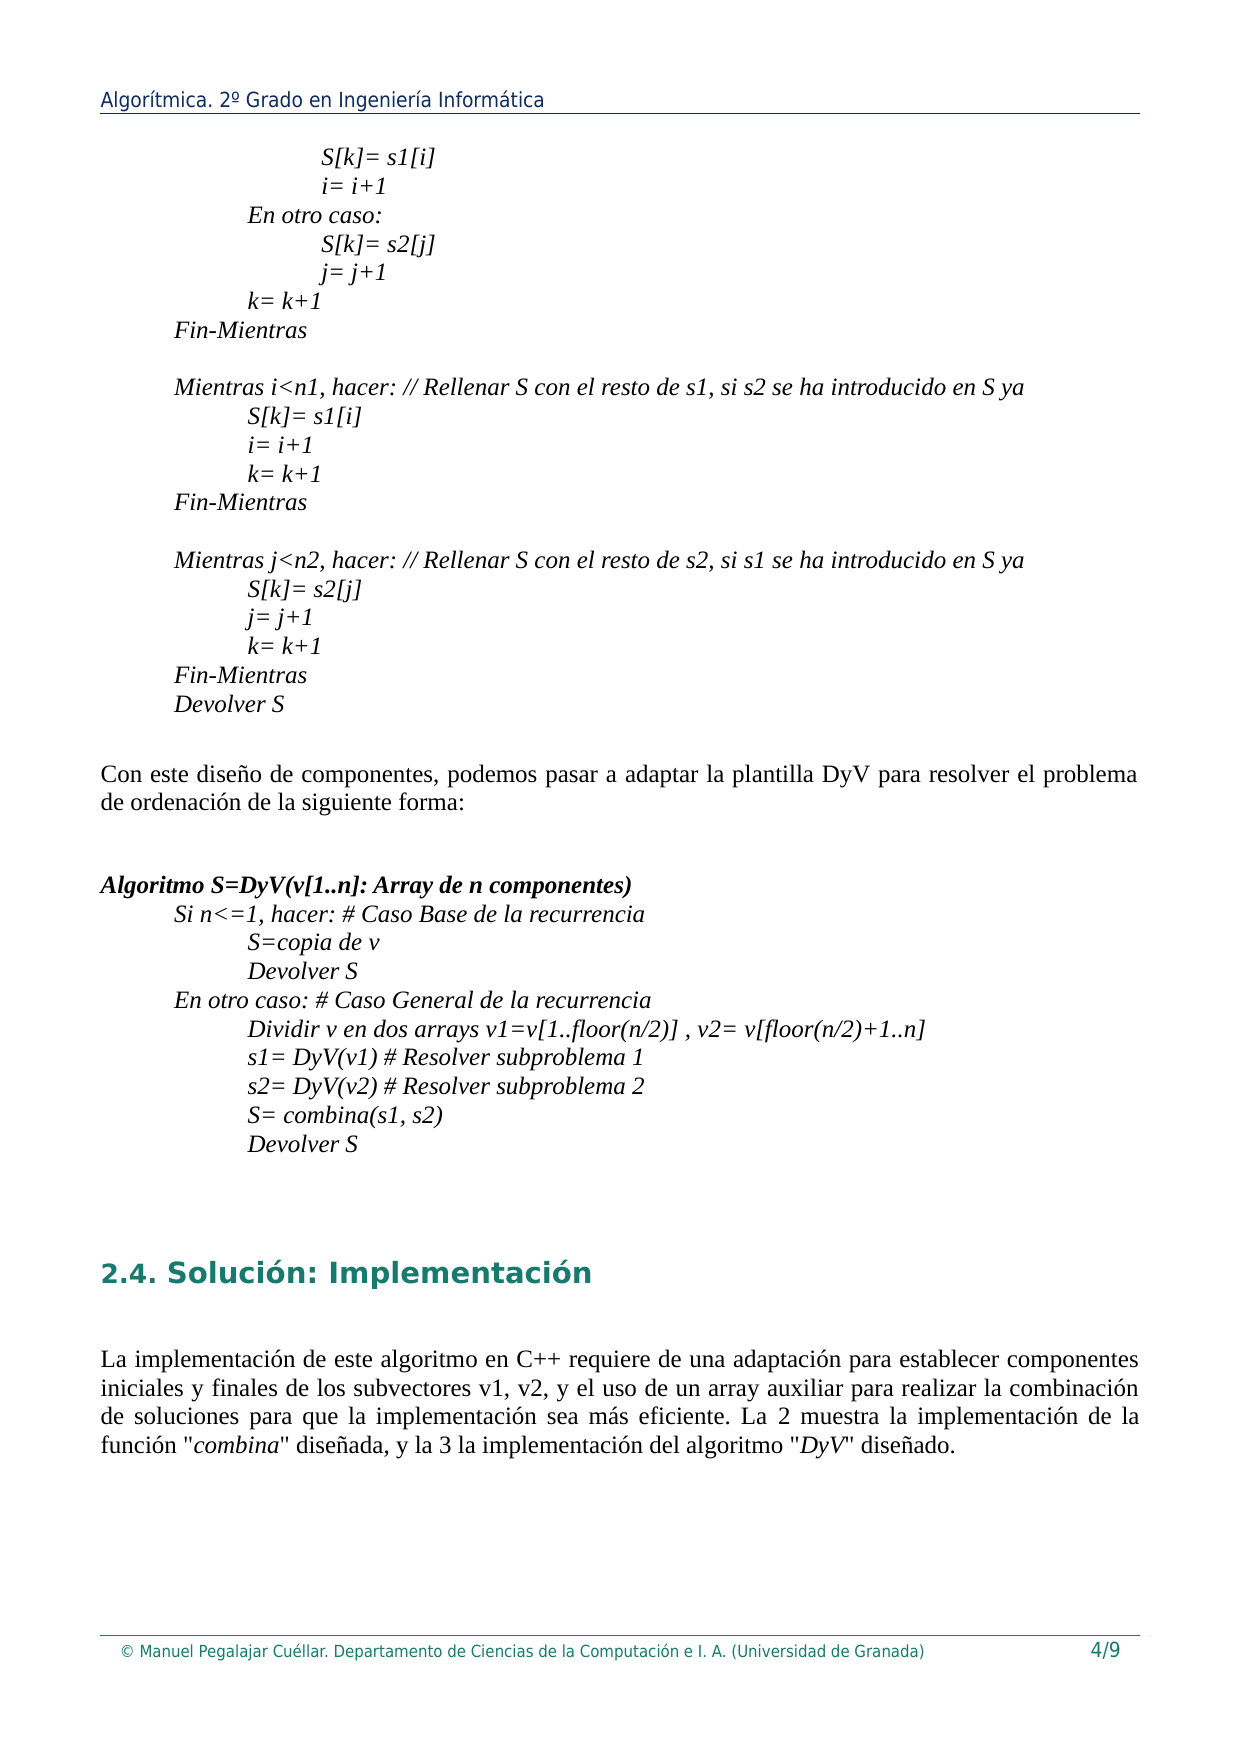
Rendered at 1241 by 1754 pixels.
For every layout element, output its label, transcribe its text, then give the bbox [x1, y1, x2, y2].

text S[k]= s2[j] [174, 574, 1140, 602]
text S[k]= s1[i] [174, 401, 1140, 430]
text Devolver S [174, 689, 1140, 717]
text Fin-Mientras [174, 487, 1140, 516]
text j= j+1 [174, 602, 1140, 631]
text k= k+1 [174, 459, 1140, 487]
text S[k]= s1[i] [174, 142, 1140, 171]
text Mientras j<n2, hacer: // Rellenar S con el resto de s2, si s1 se ha introducido en S ya [174, 545, 1140, 574]
text Devolver S [174, 1129, 1140, 1157]
text Con este diseño de componentes, podemos pasar a adaptar la plantilla DyV para resolver el problema de ordenación de la siguiente forma: [100, 759, 1140, 816]
text Fin-Mientras [174, 315, 1140, 344]
text S[k]= s2[j] [174, 229, 1140, 257]
text i= i+1 [174, 430, 1140, 459]
text S=copia de v [174, 927, 1140, 956]
text Si n<=1, hacer: # Caso Base de la recurrencia [174, 899, 1140, 927]
text s2= DyV(v2) # Resolver subproblema 2 [174, 1071, 1140, 1100]
text En otro caso: [174, 200, 1140, 229]
text La implementación de este algoritmo en C++ requiere de una adaptación para establecer componentes iniciales y finales de los subvectores v1, v2, y el uso de un array auxiliar para realizar la combinación de soluciones para que la implementación sea más eficiente. La Figura 2 muestra la implementación de la función "combina" diseñada, y la Figura 3 la implementación del algoritmo "DyV" diseñado. [100, 1344, 1140, 1459]
text i= i+1 [174, 171, 1140, 200]
text Algoritmo S=DyV(v[1..n]: Array de n componentes) [100, 870, 1140, 899]
text k= k+1 [174, 286, 1140, 315]
text En otro caso: # Caso General de la recurrencia [174, 985, 1140, 1014]
text Mientras i<n1, hacer: // Rellenar S con el resto de s1, si s2 se ha introducido en S ya [174, 372, 1140, 401]
text s1= DyV(v1) # Resolver subproblema 1 [174, 1042, 1140, 1071]
text Devolver S [174, 956, 1140, 985]
text S= combina(s1, s2) [174, 1100, 1140, 1129]
subtitle Solución: Implementación [100, 1256, 1140, 1290]
text j= j+1 [174, 257, 1140, 286]
text k= k+1 [174, 631, 1140, 660]
text Fin-Mientras [174, 660, 1140, 689]
text Dividir v en dos arrays v1=v[1..floor(n/2)] , v2= v[floor(n/2)+1..n] [174, 1014, 1140, 1042]
